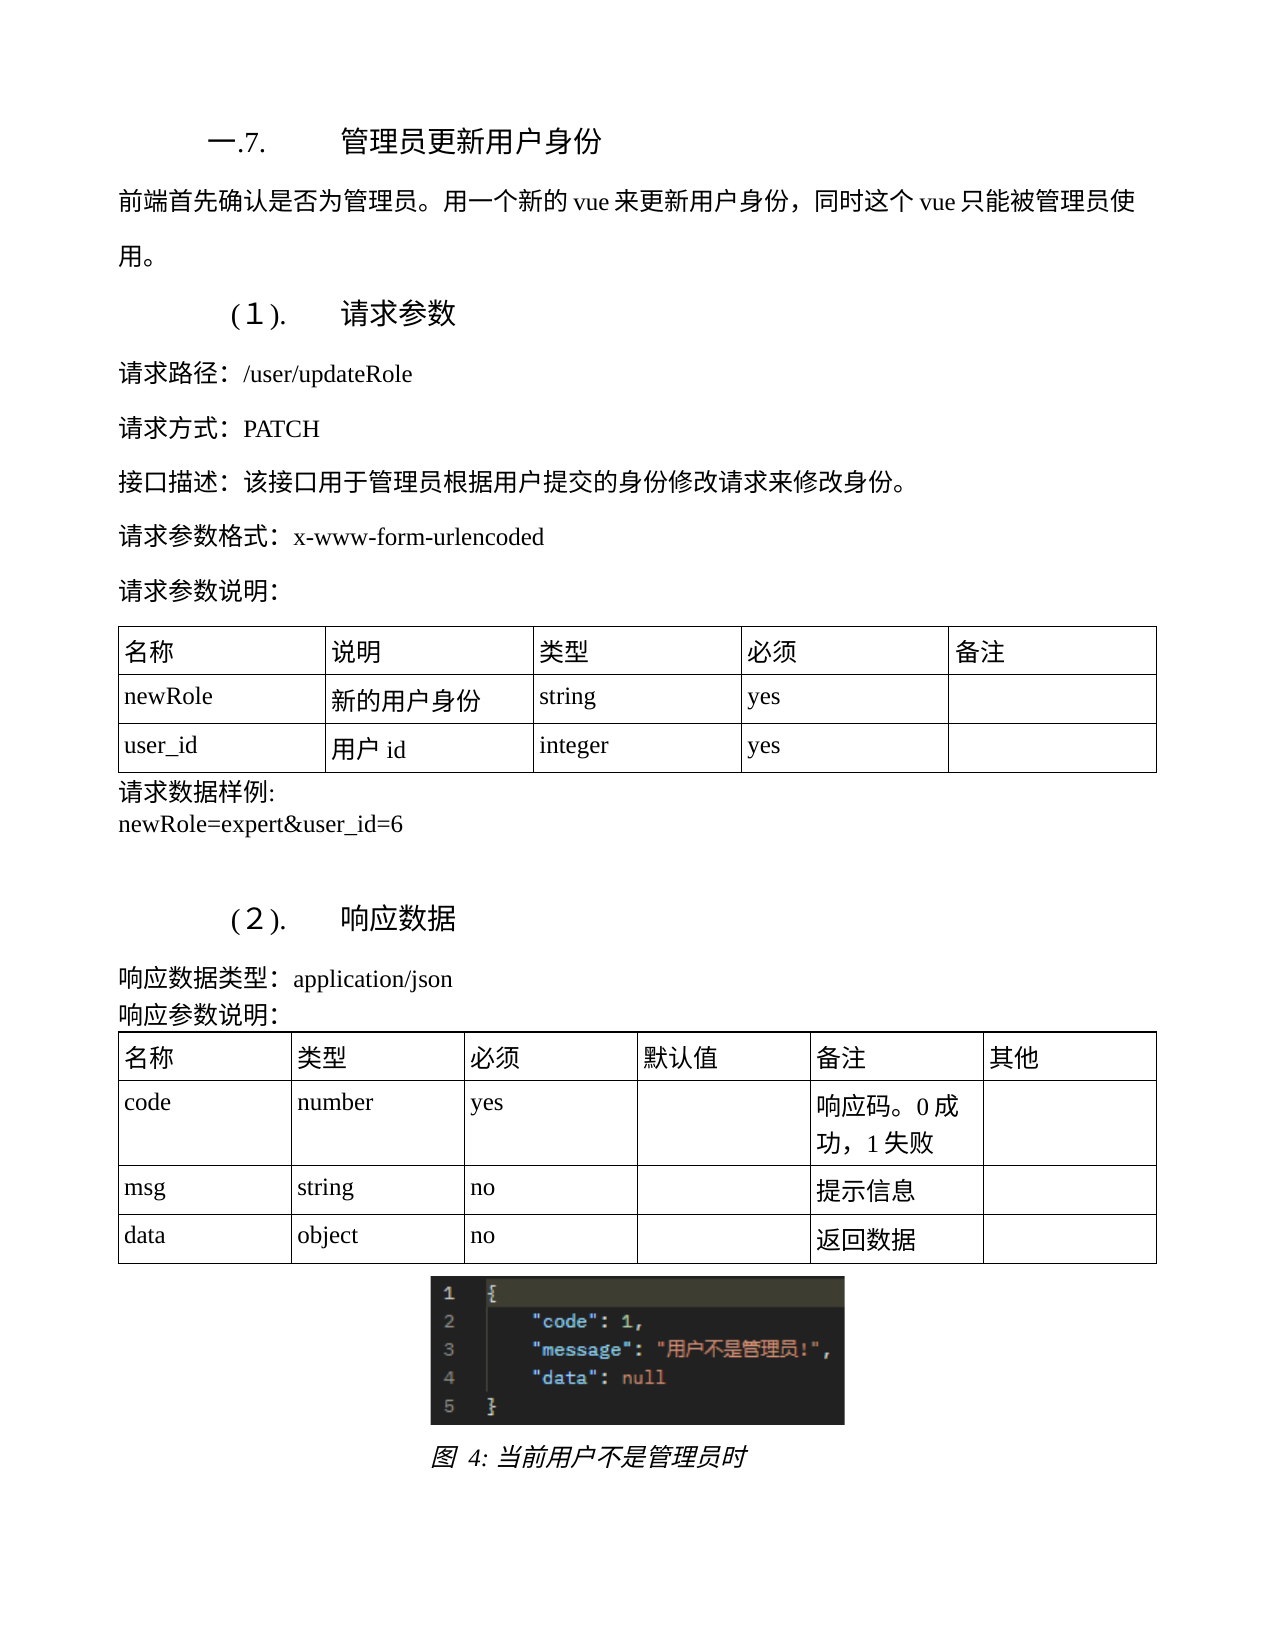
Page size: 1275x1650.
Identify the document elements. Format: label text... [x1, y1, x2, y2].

table_cell number [292, 1081, 464, 1165]
table_cell code [119, 1081, 291, 1165]
table_header 说明 [326, 627, 533, 674]
table_header 名称 [119, 1033, 291, 1080]
table_cell [949, 675, 1156, 723]
table_cell msg [119, 1166, 291, 1214]
text 接口描述：该接口用于管理员根据用户提交的身份修改请求来修改身份。 [118, 462, 1157, 499]
table_cell string [534, 675, 741, 723]
table_cell yes [465, 1081, 637, 1165]
table_cell integer [534, 724, 741, 772]
table_cell 返回数据 [811, 1215, 983, 1263]
table_header 默认值 [638, 1033, 810, 1080]
subtitle 响应数据 [231, 895, 1157, 938]
subtitle 请求参数 [231, 290, 1157, 333]
table_cell yes [742, 675, 948, 723]
table_cell user_id [119, 724, 325, 772]
subtitle 管理员更新用户身份 [193, 118, 1157, 160]
text 请求参数说明： [118, 571, 1157, 607]
text 响应数据类型：application/json [118, 959, 1157, 995]
table_cell 响应码。0成功，1失败 [811, 1081, 983, 1165]
table_header 类型 [292, 1033, 464, 1080]
table_header 必须 [465, 1033, 637, 1080]
table_cell [984, 1166, 1156, 1214]
text 前端首先确认是否为管理员。用一个新的vue来更新用户身份，同时这个vue只能被管理员使用。 [118, 182, 1157, 272]
table_cell no [465, 1166, 637, 1214]
table_cell [984, 1215, 1156, 1263]
table_cell [638, 1081, 810, 1165]
table_cell [949, 724, 1156, 772]
text 响应参数说明： [118, 995, 1157, 1031]
text 请求参数格式：x-www-form-urlencoded [118, 517, 1157, 553]
table_cell data [119, 1215, 291, 1263]
text 请求方式：PATCH [118, 408, 1157, 444]
text 请求数据样例: [118, 773, 1157, 809]
table_header 名称 [119, 627, 325, 674]
table_header 类型 [534, 627, 741, 674]
table_cell no [465, 1215, 637, 1263]
table_cell [638, 1166, 810, 1214]
table_header 必须 [742, 627, 948, 674]
table_cell string [292, 1166, 464, 1214]
table_cell [984, 1081, 1156, 1165]
text 请求路径：/user/updateRole [118, 354, 1157, 390]
table_cell yes [742, 724, 948, 772]
table_cell 提示信息 [811, 1166, 983, 1214]
text 图 4: 当前用户不是管理员时 [431, 1425, 844, 1473]
table_header 备注 [949, 627, 1156, 674]
picture [430, 1276, 845, 1425]
text newRole=expert&user_id=6 [118, 809, 1157, 838]
table_cell newRole [119, 675, 325, 723]
table_cell object [292, 1215, 464, 1263]
table_cell 新的用户身份 [326, 675, 533, 723]
table_cell 用户id [326, 724, 533, 772]
table_cell [638, 1215, 810, 1263]
table_header 其他 [984, 1033, 1156, 1080]
table_header 备注 [811, 1033, 983, 1080]
